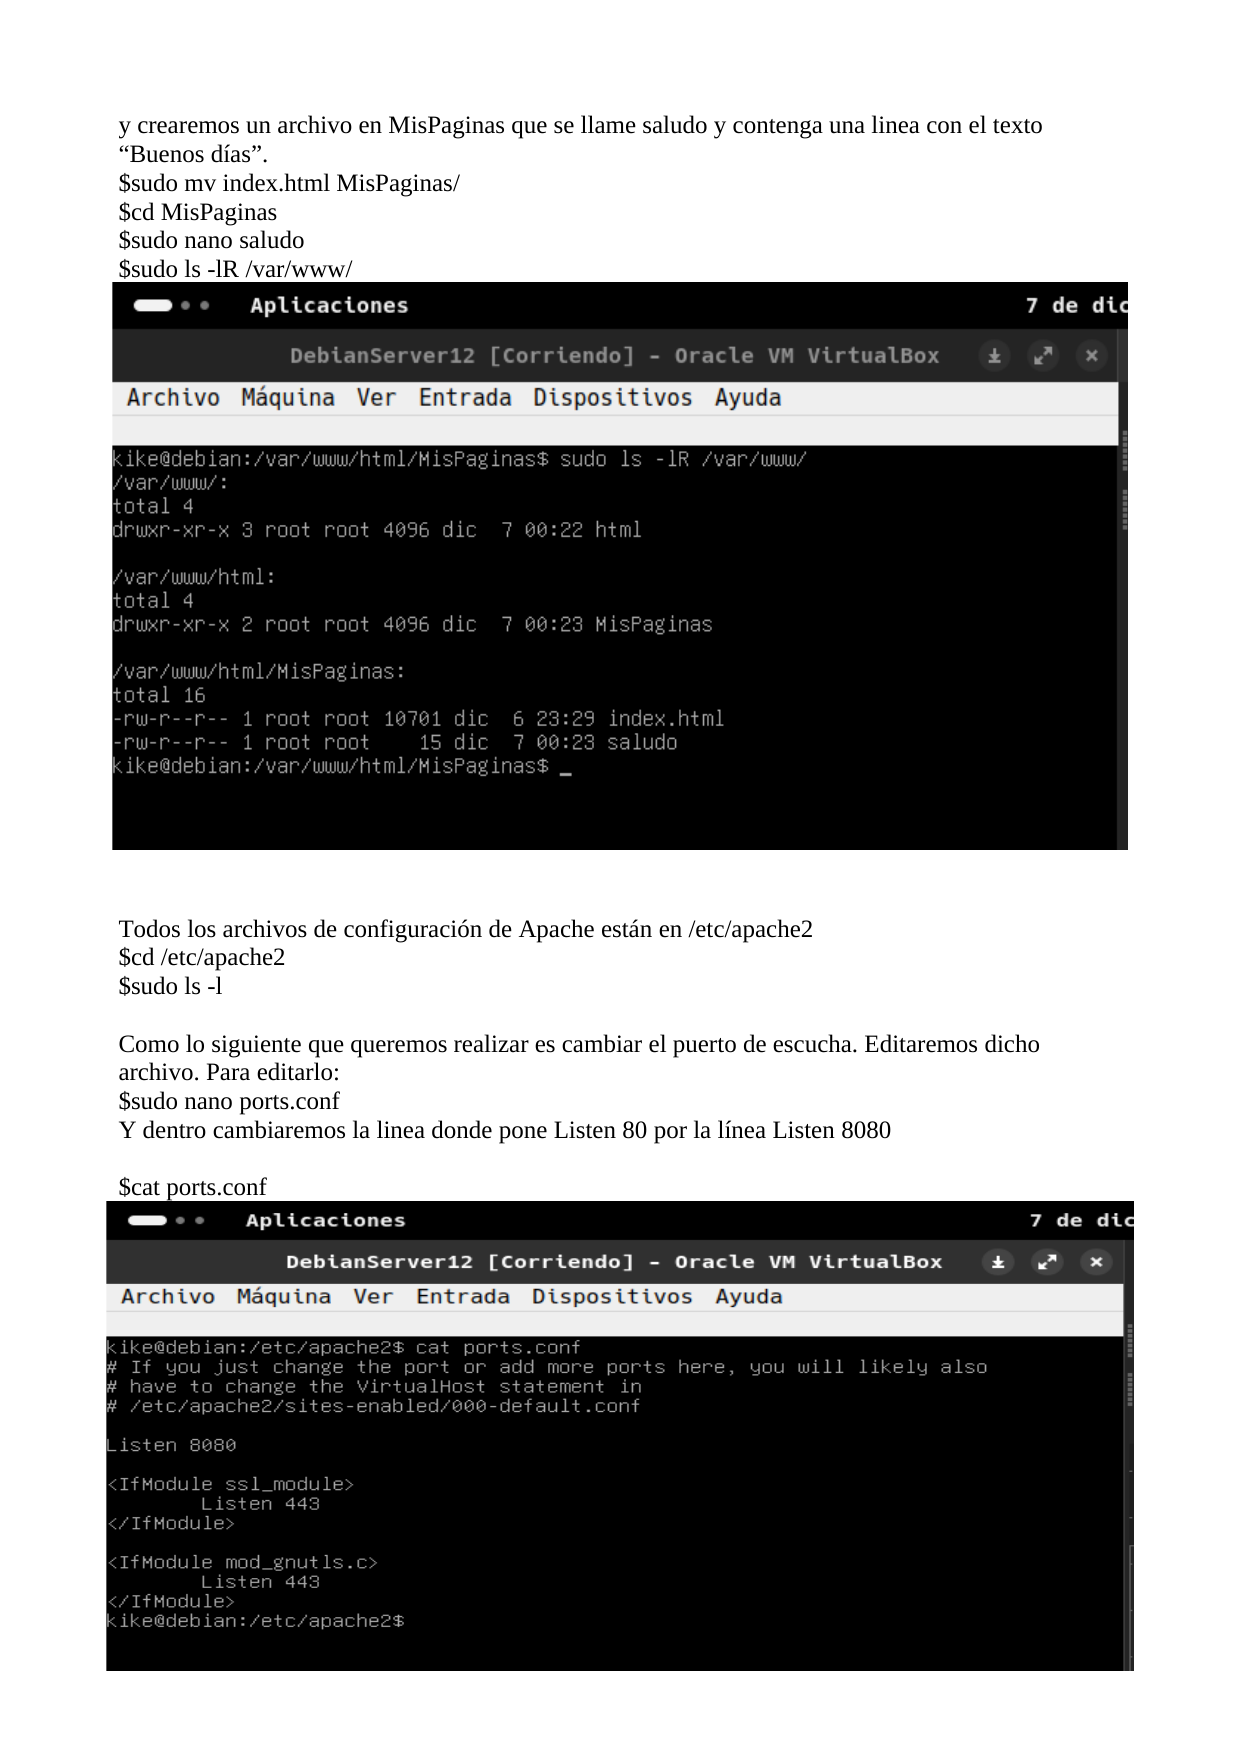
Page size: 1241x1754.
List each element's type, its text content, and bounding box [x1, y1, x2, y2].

text Como lo siguiente que queremos realizar es cambiar el puerto de escucha. Editaremos dicho archivo. Para editarlo: [118, 1029, 1043, 1086]
text $sudo ls -l [118, 971, 1134, 1000]
text $cd MisPaginas [118, 197, 1134, 225]
text $sudo nano ports.conf [118, 1086, 1134, 1115]
text $sudo ls -lR /var/www/ [118, 254, 1134, 283]
text Y dentro cambiaremos la linea donde pone Listen 80 por la línea Listen 8080 [118, 1115, 1134, 1144]
text y crearemos un archivo en MisPaginas que se llame saludo y contenga una linea con el texto “Buenos días”. [118, 110, 1118, 168]
text $sudo nano saludo [118, 225, 1134, 254]
text $cat ports.conf [118, 1172, 1134, 1201]
text $cd /etc/apache2 [118, 942, 1134, 971]
text $sudo mv index.html MisPaginas/ [118, 168, 1134, 197]
picture [106, 1201, 1134, 1671]
text Todos los archivos de configuración de Apache están en /etc/apache2 [118, 914, 1134, 942]
picture [112, 282, 1128, 850]
